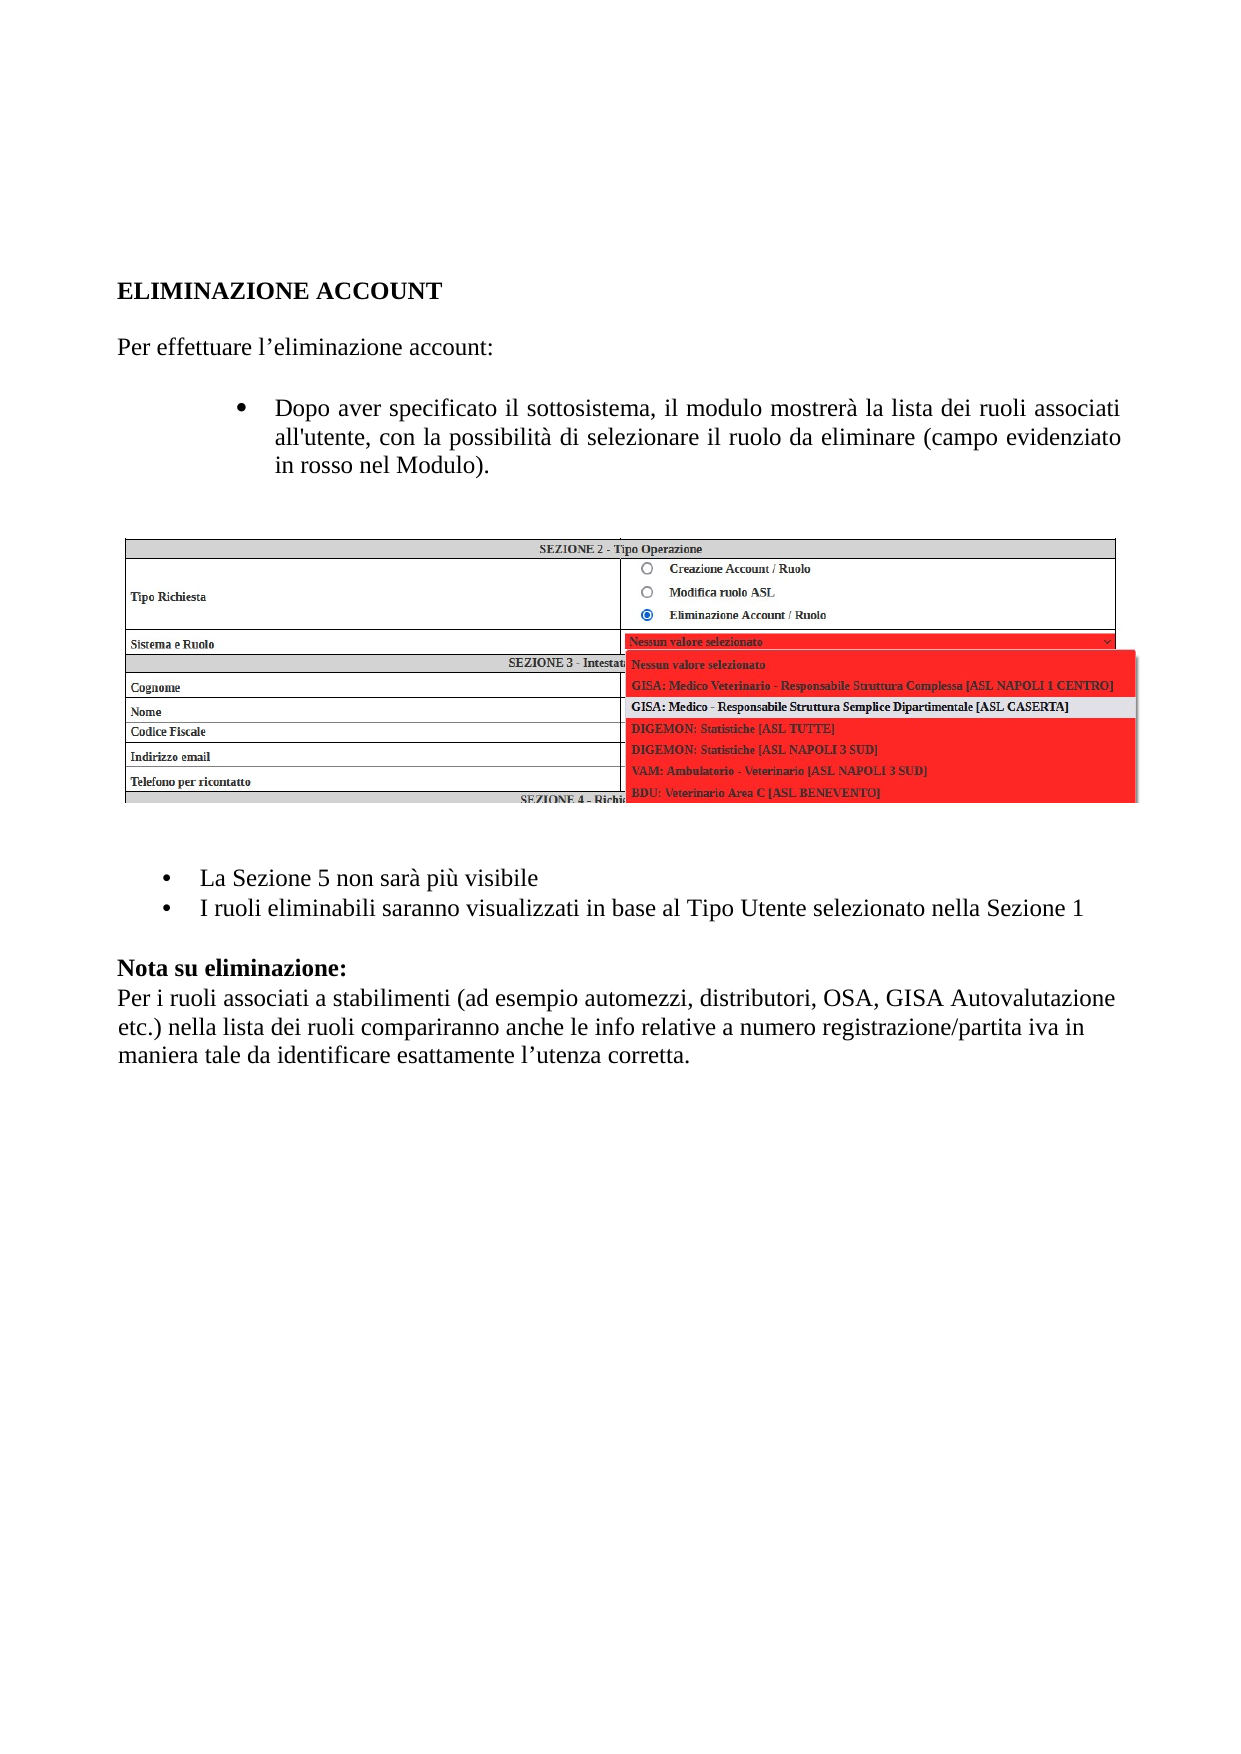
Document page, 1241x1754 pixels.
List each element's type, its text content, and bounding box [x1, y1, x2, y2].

text ELIMINAZIONE ACCOUNT [117, 276, 1122, 305]
list I ruoli eliminabili saranno visualizzati in base al Tipo Utente selezionato nella Sezione 1 [162, 893, 1122, 921]
picture [125, 538, 1150, 803]
text Per i ruoli associati a stabilimenti (ad esempio automezzi, distributori, OSA, GISA Autovalutazione etc.) nella lista dei ruoli compariranno anche le info relative a numero registrazione/partita iva in maniera tale da identificare esattamente l’utenza corretta. [117, 983, 1122, 1069]
list Dopo aver specificato il sottosistema, il modulo mostrerà la lista dei ruoli associati all'utente, con la possibilità di selezionare il ruolo da eliminare (campo evidenziato in rosso nel Modulo). [237, 393, 1122, 479]
list La Sezione 5 non sarà più visibile [162, 863, 1122, 892]
text Nota su eliminazione: [117, 953, 1122, 982]
text Per effettuare l’eliminazione account: [117, 332, 1122, 361]
